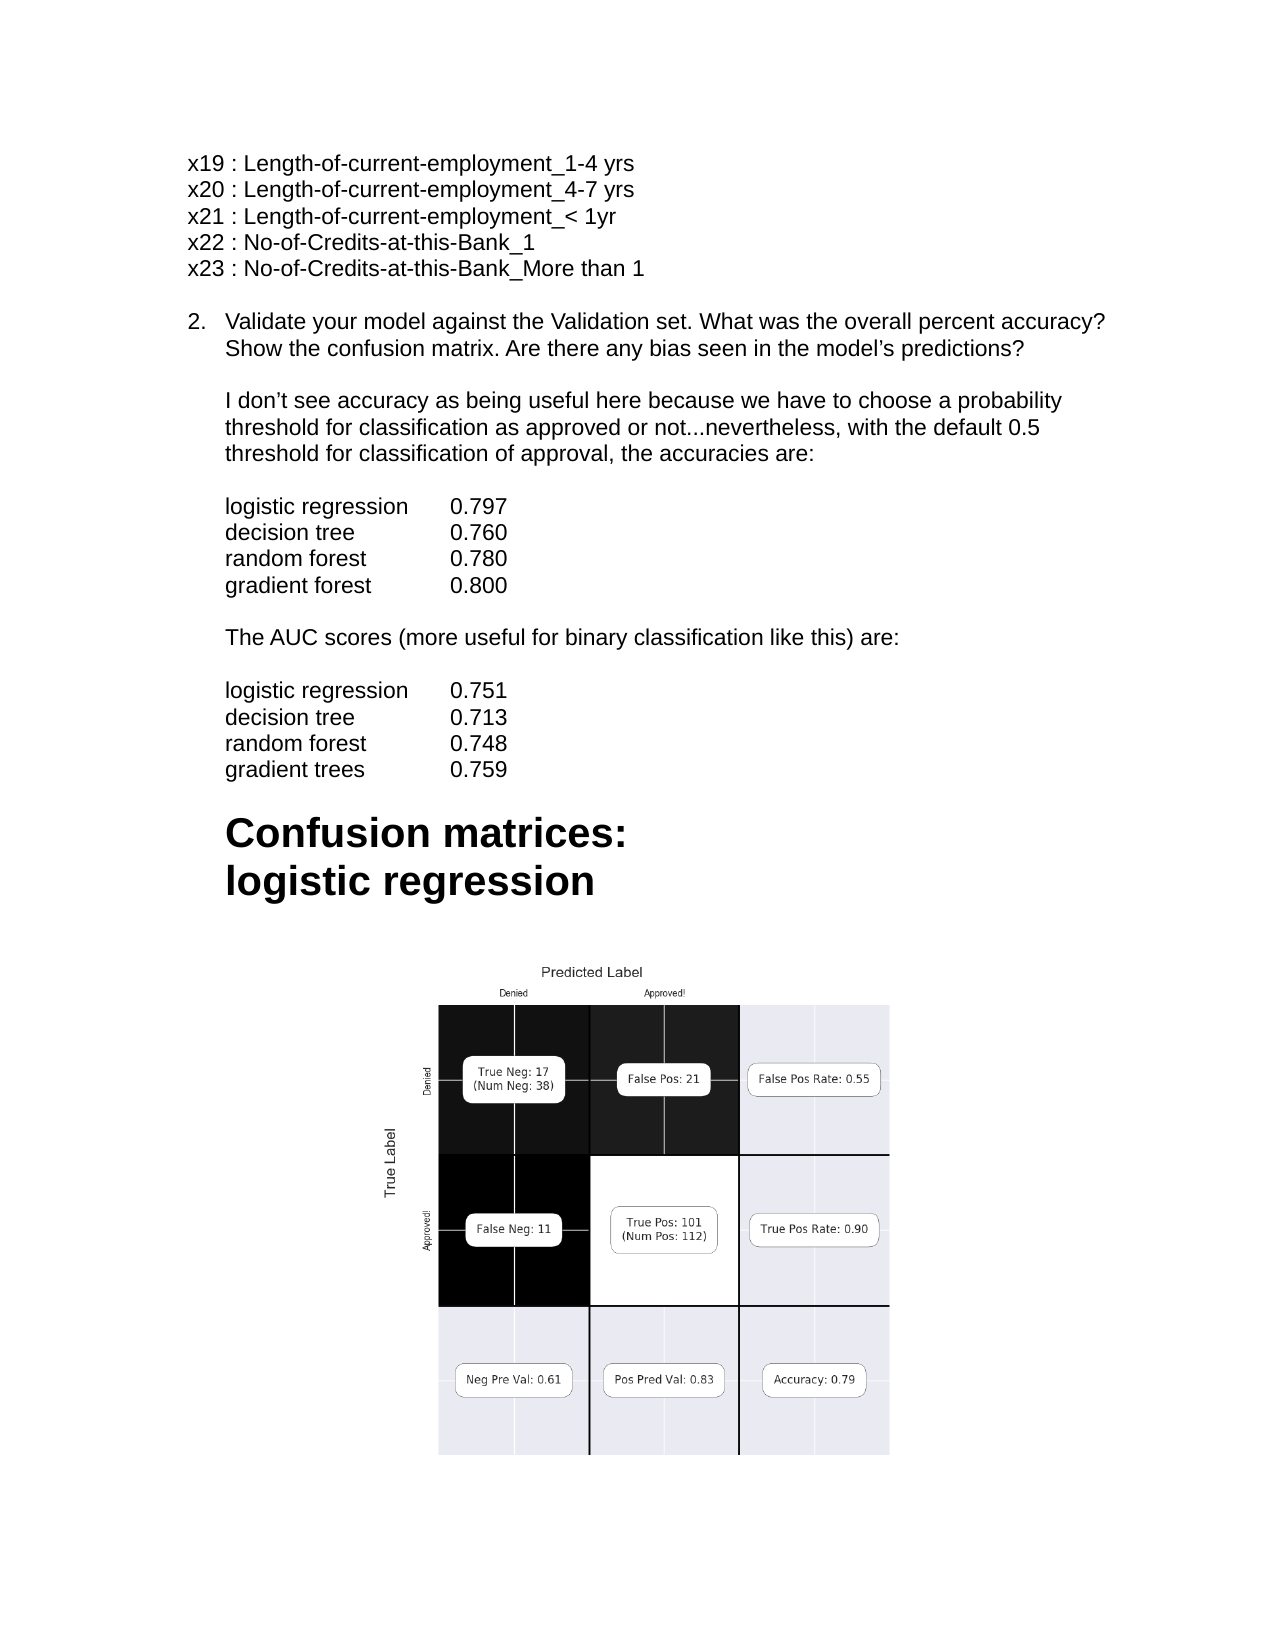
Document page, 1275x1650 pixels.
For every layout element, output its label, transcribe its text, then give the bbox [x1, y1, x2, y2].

text decision tree 0.760 [187, 519, 1125, 545]
text logistic regression [187, 857, 1125, 905]
text logistic regression 0.797 [187, 493, 1125, 519]
text I don’t see accuracy as being useful here because we have to choose a probability threshold for classification as approved or not...nevertheless, with the default 0.5 threshold for classification of approval, the accuracies are: [187, 387, 1125, 466]
text gradient trees 0.759 [187, 756, 1125, 782]
picture [375, 952, 901, 1478]
text Confusion matrices: [187, 809, 1125, 857]
text x19 : Length-of-current-employment_1-4 yrs [187, 150, 1125, 176]
text random forest 0.748 [187, 730, 1125, 756]
text decision tree 0.713 [187, 703, 1125, 730]
text logistic regression 0.751 [187, 677, 1125, 703]
text gradient forest 0.800 [187, 572, 1125, 598]
text x23 : No-of-Credits-at-this-Bank_More than 1 [187, 255, 1125, 282]
text x22 : No-of-Credits-at-this-Bank_1 [187, 229, 1125, 255]
list Validate your model against the Validation set. What was the overall percent accuracy? Show the confusion matrix. Are there any bias seen in the model’s predictions? [187, 308, 1125, 361]
text random forest 0.780 [187, 545, 1125, 572]
text x20 : Length-of-current-employment_4-7 yrs [187, 176, 1125, 203]
text x21 : Length-of-current-employment_< 1yr [187, 203, 1125, 229]
text The AUC scores (more useful for binary classification like this) are: [187, 624, 1125, 651]
